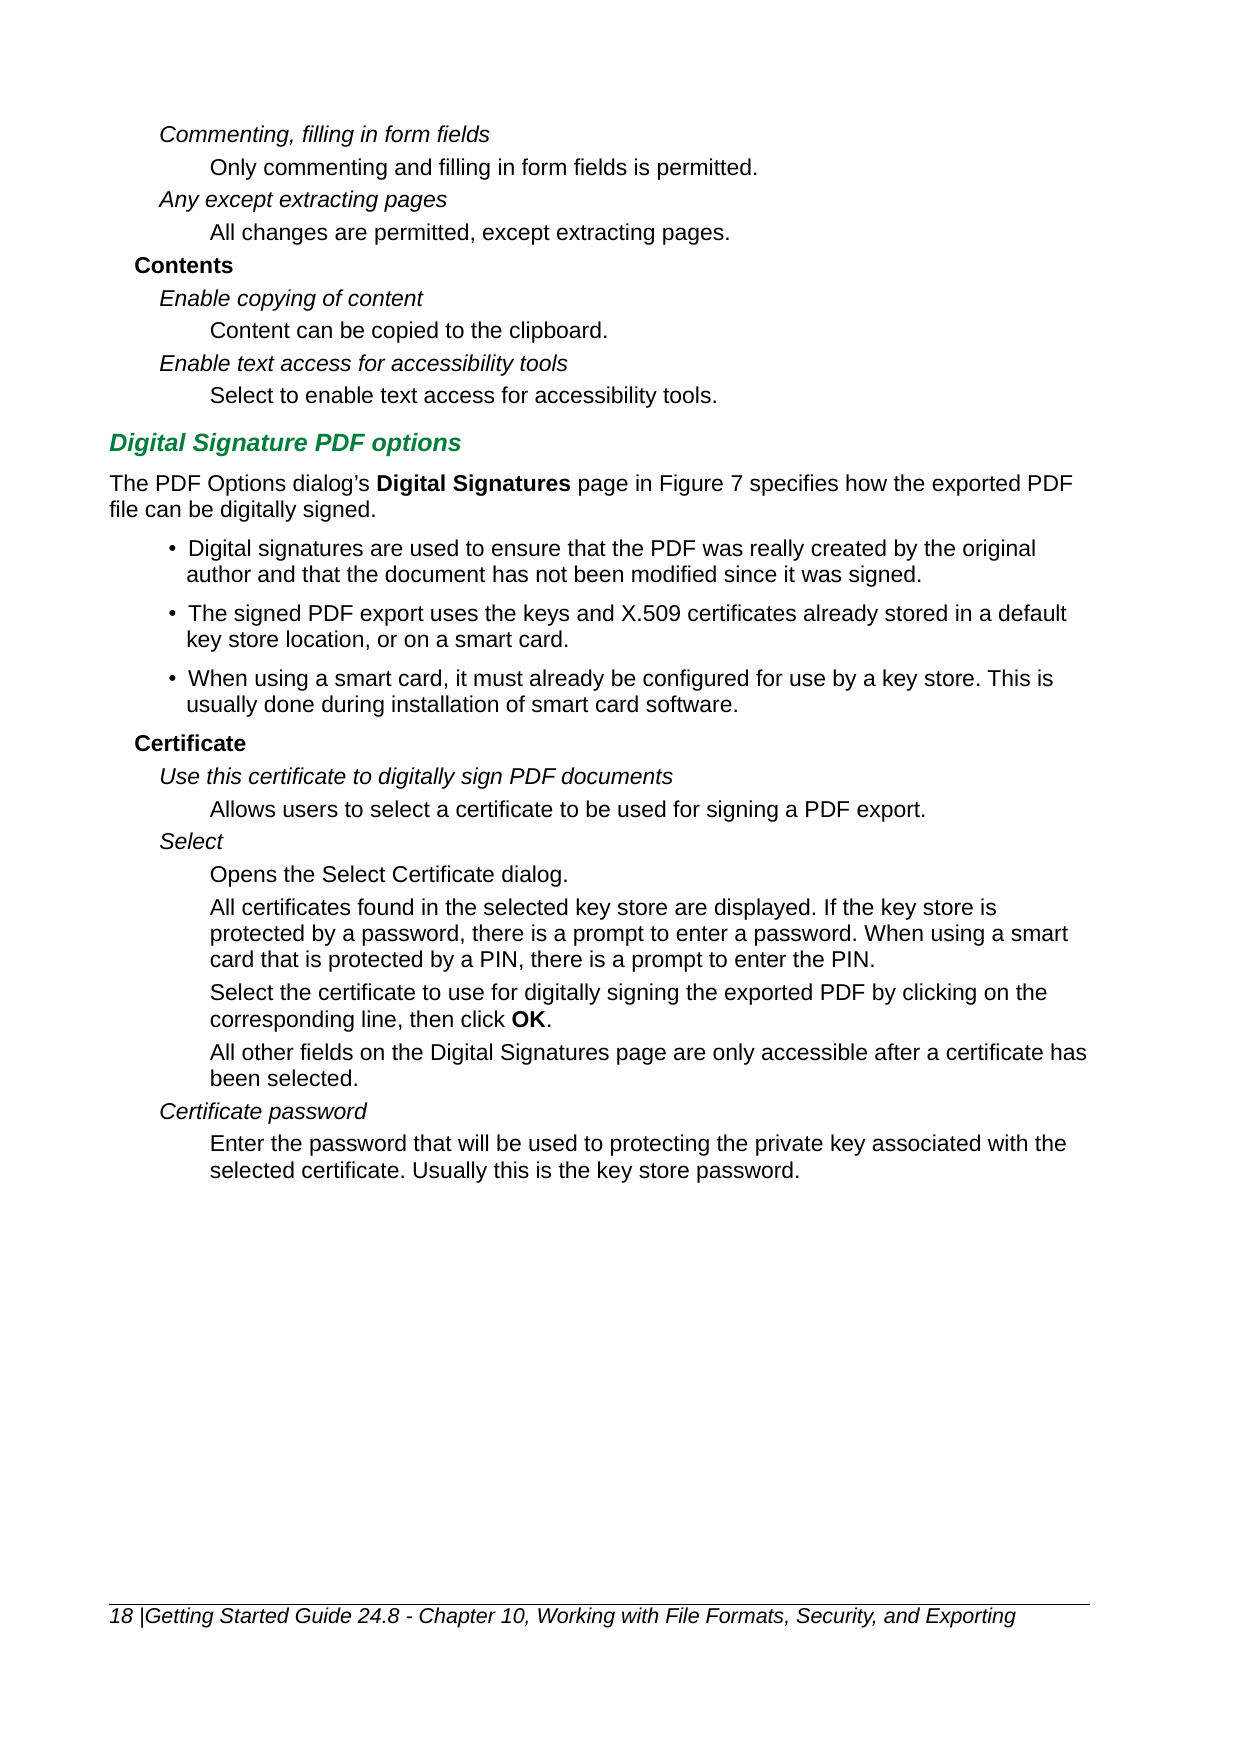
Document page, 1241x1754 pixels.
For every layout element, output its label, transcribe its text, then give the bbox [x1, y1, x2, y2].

list When using a smart card, it must already be configured for use by a key store. This is usually done during installation of smart card software. [168, 665, 1090, 718]
text Certificate password [159, 1098, 1090, 1124]
text Use this certificate to digitally sign PDF documents [159, 763, 1090, 789]
text Contents [134, 252, 1090, 278]
text Commenting, filling in form fields [159, 121, 1090, 147]
list Digital signatures are used to ensure that the PDF was really created by the original author and that the document has not been modified since it was signed. [168, 535, 1090, 587]
text Any except extracting pages [159, 186, 1090, 213]
text All certificates found in the selected key store are displayed. If the key store is protected by a password, there is a prompt to enter a password. When using a smart card that is protected by a PIN, there is a prompt to enter the PIN. [209, 894, 1090, 973]
text Enable copying of content [159, 284, 1090, 311]
text Select [159, 828, 1090, 855]
subtitle Digital Signature PDF options [109, 428, 1090, 457]
list The signed PDF export uses the keys and X.509 certificates already stored in a default key store location, or on a smart card. [168, 600, 1090, 653]
text Select to enable text access for accessibility tools. [209, 382, 1090, 409]
text Enter the password that will be used to protecting the private key associated with the selected certificate. Usually this is the key store password. [209, 1130, 1090, 1183]
text All other fields on the Digital Signatures page are only accessible after a certificate has been selected. [209, 1038, 1090, 1091]
text All changes are permitted, except extracting pages. [209, 219, 1090, 245]
text Content can be copied to the clipboard. [209, 317, 1090, 343]
text Only commenting and filling in form fields is permitted. [209, 154, 1090, 180]
text Opens the Select Certificate dialog. [209, 861, 1090, 887]
text Allows users to select a certificate to be used for signing a PDF export. [209, 796, 1090, 822]
text Select the certificate to use for digitally signing the exported PDF by clicking on the corresponding line, then click OK. [209, 979, 1090, 1032]
text Enable text access for accessibility tools [159, 350, 1090, 376]
text Certificate [134, 730, 1090, 757]
list The PDF Options dialog’s Digital Signatures page in Figure 7 specifies how the exported PDF file can be digitally signed. [109, 469, 1090, 522]
